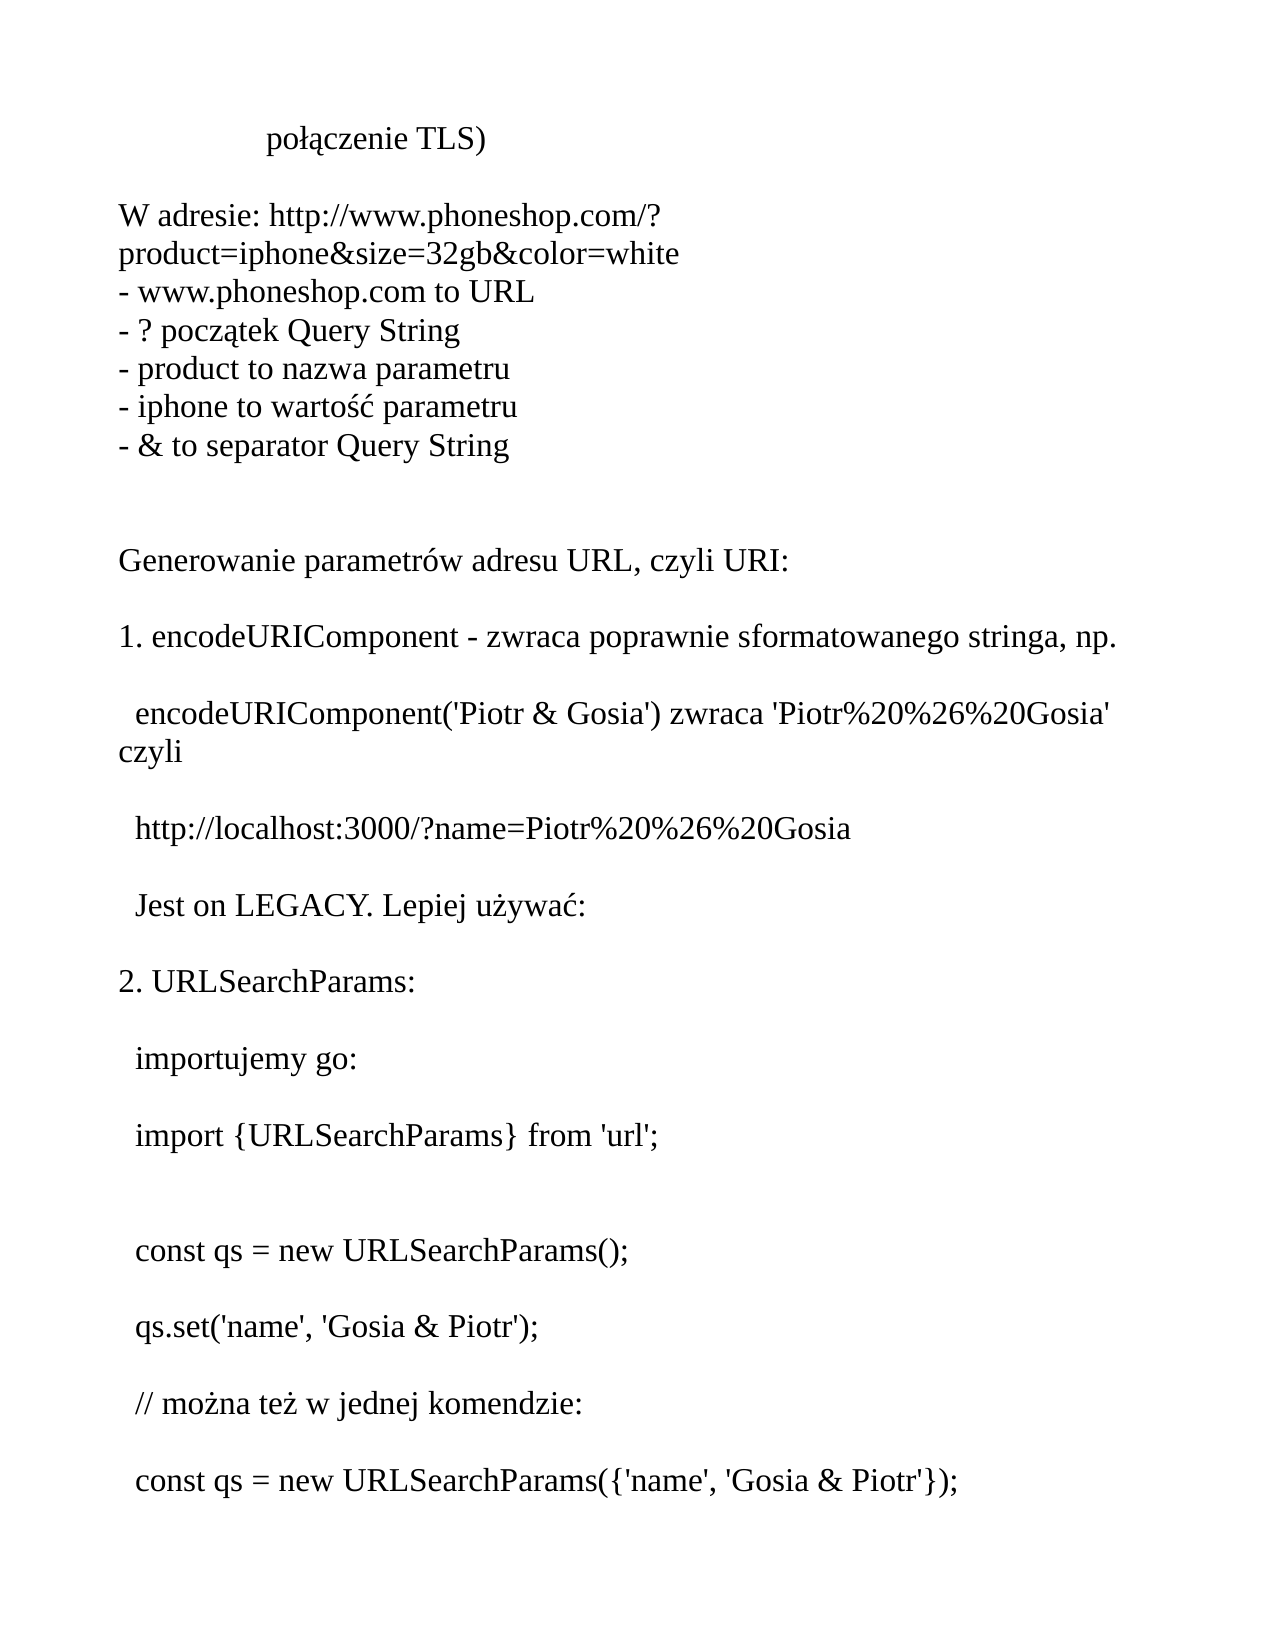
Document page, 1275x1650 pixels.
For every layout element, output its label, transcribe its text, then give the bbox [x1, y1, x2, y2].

text W adresie: http://www.phoneshop.com/?product=iphone&size=32gb&color=white [118, 195, 1157, 271]
text - & to separator Query String [118, 425, 1157, 463]
text - iphone to wartość parametru [118, 386, 1157, 425]
text 2. URLSearchParams: [118, 961, 1157, 1000]
text const qs = new URLSearchParams({'name', 'Gosia & Piotr'}); [118, 1460, 1157, 1498]
text - ? początek Query String [118, 310, 1157, 348]
text import {URLSearchParams} from 'url'; [118, 1115, 1157, 1153]
text Jest on LEGACY. Lepiej używać: [118, 885, 1157, 923]
text połączenie TLS) [118, 118, 1157, 156]
text Generowanie parametrów adresu URL, czyli URI: [118, 540, 1157, 578]
text 1. encodeURIComponent - zwraca poprawnie sformatowanego stringa, np. [118, 616, 1157, 655]
text - product to nazwa parametru [118, 348, 1157, 386]
text const qs = new URLSearchParams(); [118, 1230, 1157, 1268]
text - www.phoneshop.com to URL [118, 271, 1157, 310]
text encodeURIComponent('Piotr & Gosia') zwraca 'Piotr%20%26%20Gosia' czyli [118, 693, 1157, 770]
text importujemy go: [118, 1038, 1157, 1076]
text http://localhost:3000/?name=Piotr%20%26%20Gosia [118, 808, 1157, 846]
text // można też w jednej komendzie: [118, 1383, 1157, 1421]
text qs.set('name', 'Gosia & Piotr'); [118, 1306, 1157, 1345]
